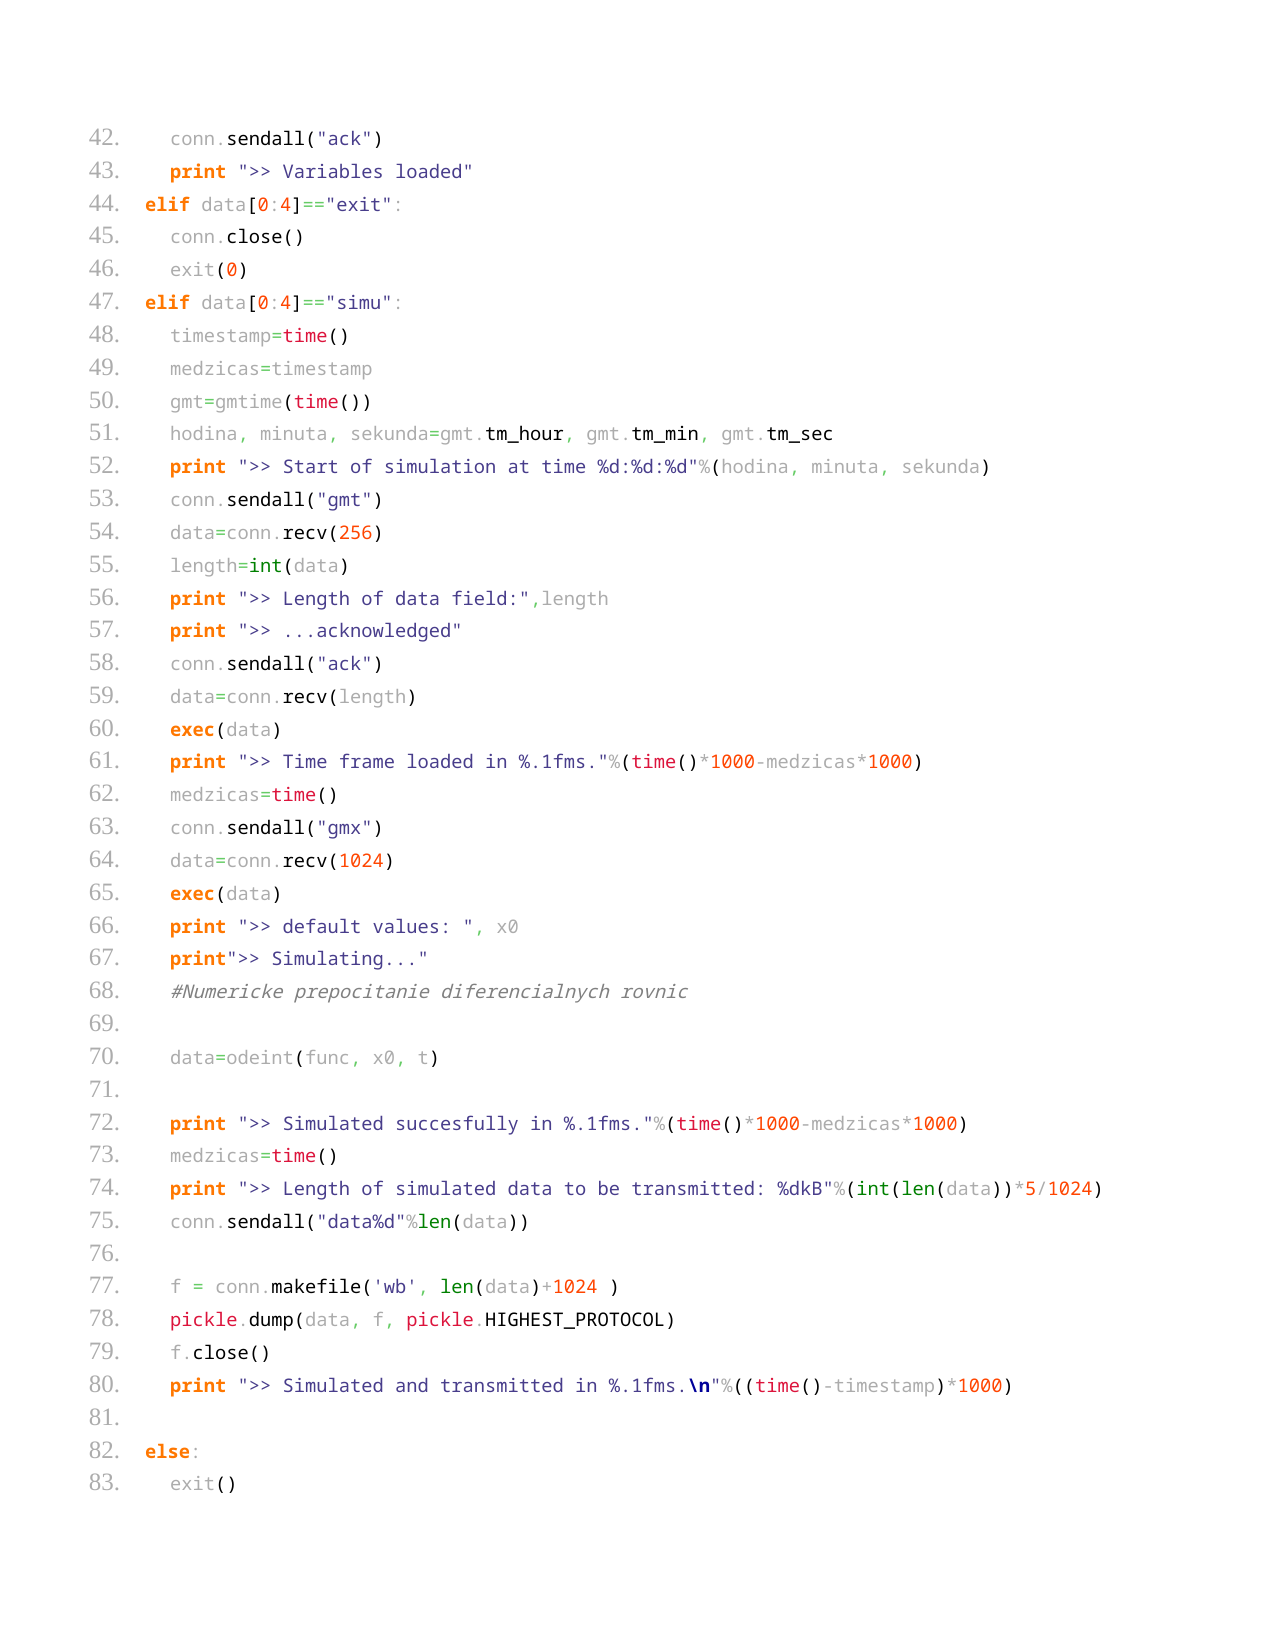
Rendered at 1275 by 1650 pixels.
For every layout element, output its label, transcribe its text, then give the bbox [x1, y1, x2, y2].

list medzicas=time() [118, 1135, 1157, 1168]
list length=int(data) [118, 545, 1157, 577]
list data=odeint(func, x0, t) [118, 1037, 1157, 1070]
list conn.sendall("ack") [118, 643, 1157, 676]
list data=conn.recv(length) [118, 676, 1157, 709]
list print ">> Simulated and transmitted in %.1fms.\n"%((time()-timestamp)*1000) [118, 1365, 1157, 1398]
list conn.sendall("data%d"%len(data)) [118, 1201, 1157, 1234]
list print ">> Start of simulation at time %d:%d:%d"%(hodina, minuta, sekunda) [118, 446, 1157, 479]
list conn.sendall("gmt") [118, 479, 1157, 512]
list elif data[0:4]=="exit": [118, 184, 1157, 217]
list medzicas=timestamp [118, 348, 1157, 381]
list print">> Simulating..." [118, 938, 1157, 971]
list print ">> Variables loaded" [118, 151, 1157, 184]
list timestamp=time() [118, 315, 1157, 348]
list f.close() [118, 1332, 1157, 1365]
list conn.sendall("ack") [118, 118, 1157, 151]
list conn.sendall("gmx") [118, 807, 1157, 840]
list else: [118, 1431, 1157, 1463]
list #Numericke prepocitanie diferencialnych rovnic [118, 971, 1157, 1004]
list elif data[0:4]=="simu": [118, 282, 1157, 315]
list print ">> default values: ", x0 [118, 906, 1157, 938]
list print ">> ...acknowledged" [118, 610, 1157, 643]
list data=conn.recv(1024) [118, 840, 1157, 873]
list print ">> Simulated succesfully in %.1fms."%(time()*1000-medzicas*1000) [118, 1102, 1157, 1135]
list exec(data) [118, 709, 1157, 742]
list data=conn.recv(256) [118, 512, 1157, 545]
list exit() [118, 1463, 1157, 1496]
list pickle.dump(data, f, pickle.HIGHEST_PROTOCOL) [118, 1299, 1157, 1332]
list print ">> Length of simulated data to be transmitted: %dkB"%(int(len(data))*5/1024) [118, 1168, 1157, 1201]
list conn.close() [118, 217, 1157, 249]
list exec(data) [118, 873, 1157, 906]
list gmt=gmtime(time()) [118, 381, 1157, 413]
list print ">> Time frame loaded in %.1fms."%(time()*1000-medzicas*1000) [118, 742, 1157, 774]
list f = conn.makefile('wb', len(data)+1024 ) [118, 1267, 1157, 1299]
list hodina, minuta, sekunda=gmt.tm_hour, gmt.tm_min, gmt.tm_sec [118, 413, 1157, 446]
list print ">> Length of data field:",length [118, 577, 1157, 610]
list medzicas=time() [118, 774, 1157, 807]
list exit(0) [118, 249, 1157, 282]
